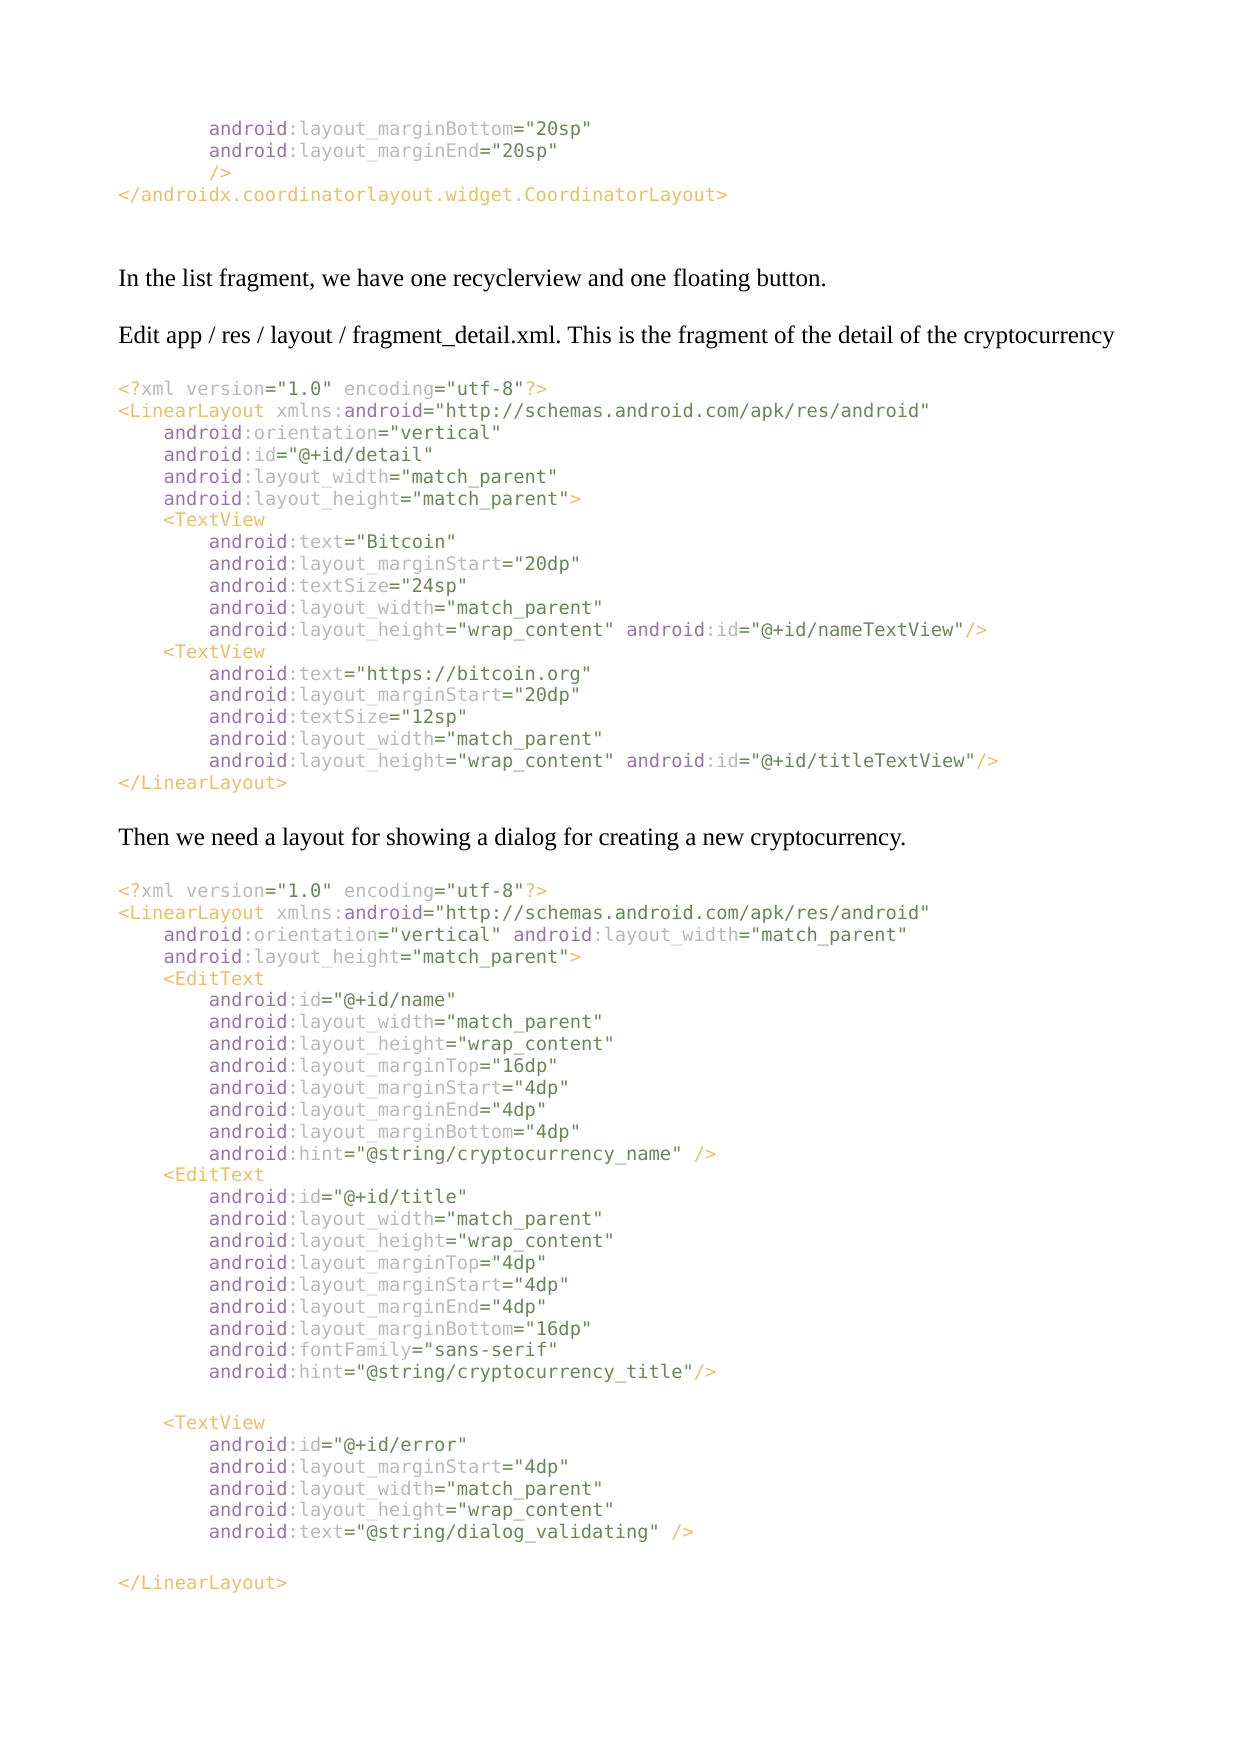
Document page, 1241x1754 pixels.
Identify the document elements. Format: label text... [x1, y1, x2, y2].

text In the list fragment, we have one recyclerview and one floating button. [118, 263, 1122, 292]
text <?xml version="1.0" encoding="utf-8"?> <LinearLayout xmlns:android="http://schemas.android.com/apk/res/android" android:orientation="vertical" android:id="@+id/detail" android:layout_width="match_parent" android:layout_height="match_parent"> <TextView android:text="Bitcoin" android:layout_marginStart="20dp" android:textSize="24sp" android:layout_width="match_parent" android:layout_height="wrap_content" android:id="@+id/nameTextView"/> <TextView android:text="https://bitcoin.org" android:layout_marginStart="20dp" android:textSize="12sp" android:layout_width="match_parent" android:layout_height="wrap_content" android:id="@+id/titleTextView"/> </LinearLayout> [118, 378, 1122, 794]
text Edit app / res / layout / fragment_detail.xml. This is the fragment of the detail of the cryptocurrency [118, 321, 1122, 349]
text android:layout_marginBottom="20sp" android:layout_marginEnd="20sp" /> </androidx.coordinatorlayout.widget.CoordinatorLayout> [118, 118, 1122, 206]
text <?xml version="1.0" encoding="utf-8"?> <LinearLayout xmlns:android="http://schemas.android.com/apk/res/android" android:orientation="vertical" android:layout_width="match_parent" android:layout_height="match_parent"> <EditText android:id="@+id/name" android:layout_width="match_parent" android:layout_height="wrap_content" android:layout_marginTop="16dp" android:layout_marginStart="4dp" android:layout_marginEnd="4dp" android:layout_marginBottom="4dp" android:hint="@string/cryptocurrency_name" /> <EditText android:id="@+id/title" android:layout_width="match_parent" android:layout_height="wrap_content" android:layout_marginTop="4dp" android:layout_marginStart="4dp" android:layout_marginEnd="4dp" android:layout_marginBottom="16dp" android:fontFamily="sans-serif" android:hint="@string/cryptocurrency_title"/> <TextView android:id="@+id/error" android:layout_marginStart="4dp" android:layout_width="match_parent" android:layout_height="wrap_content" android:text="@string/dialog_validating" /> </LinearLayout> [118, 880, 1122, 1594]
text Then we need a layout for showing a dialog for creating a new cryptocurrency. [118, 822, 1122, 851]
